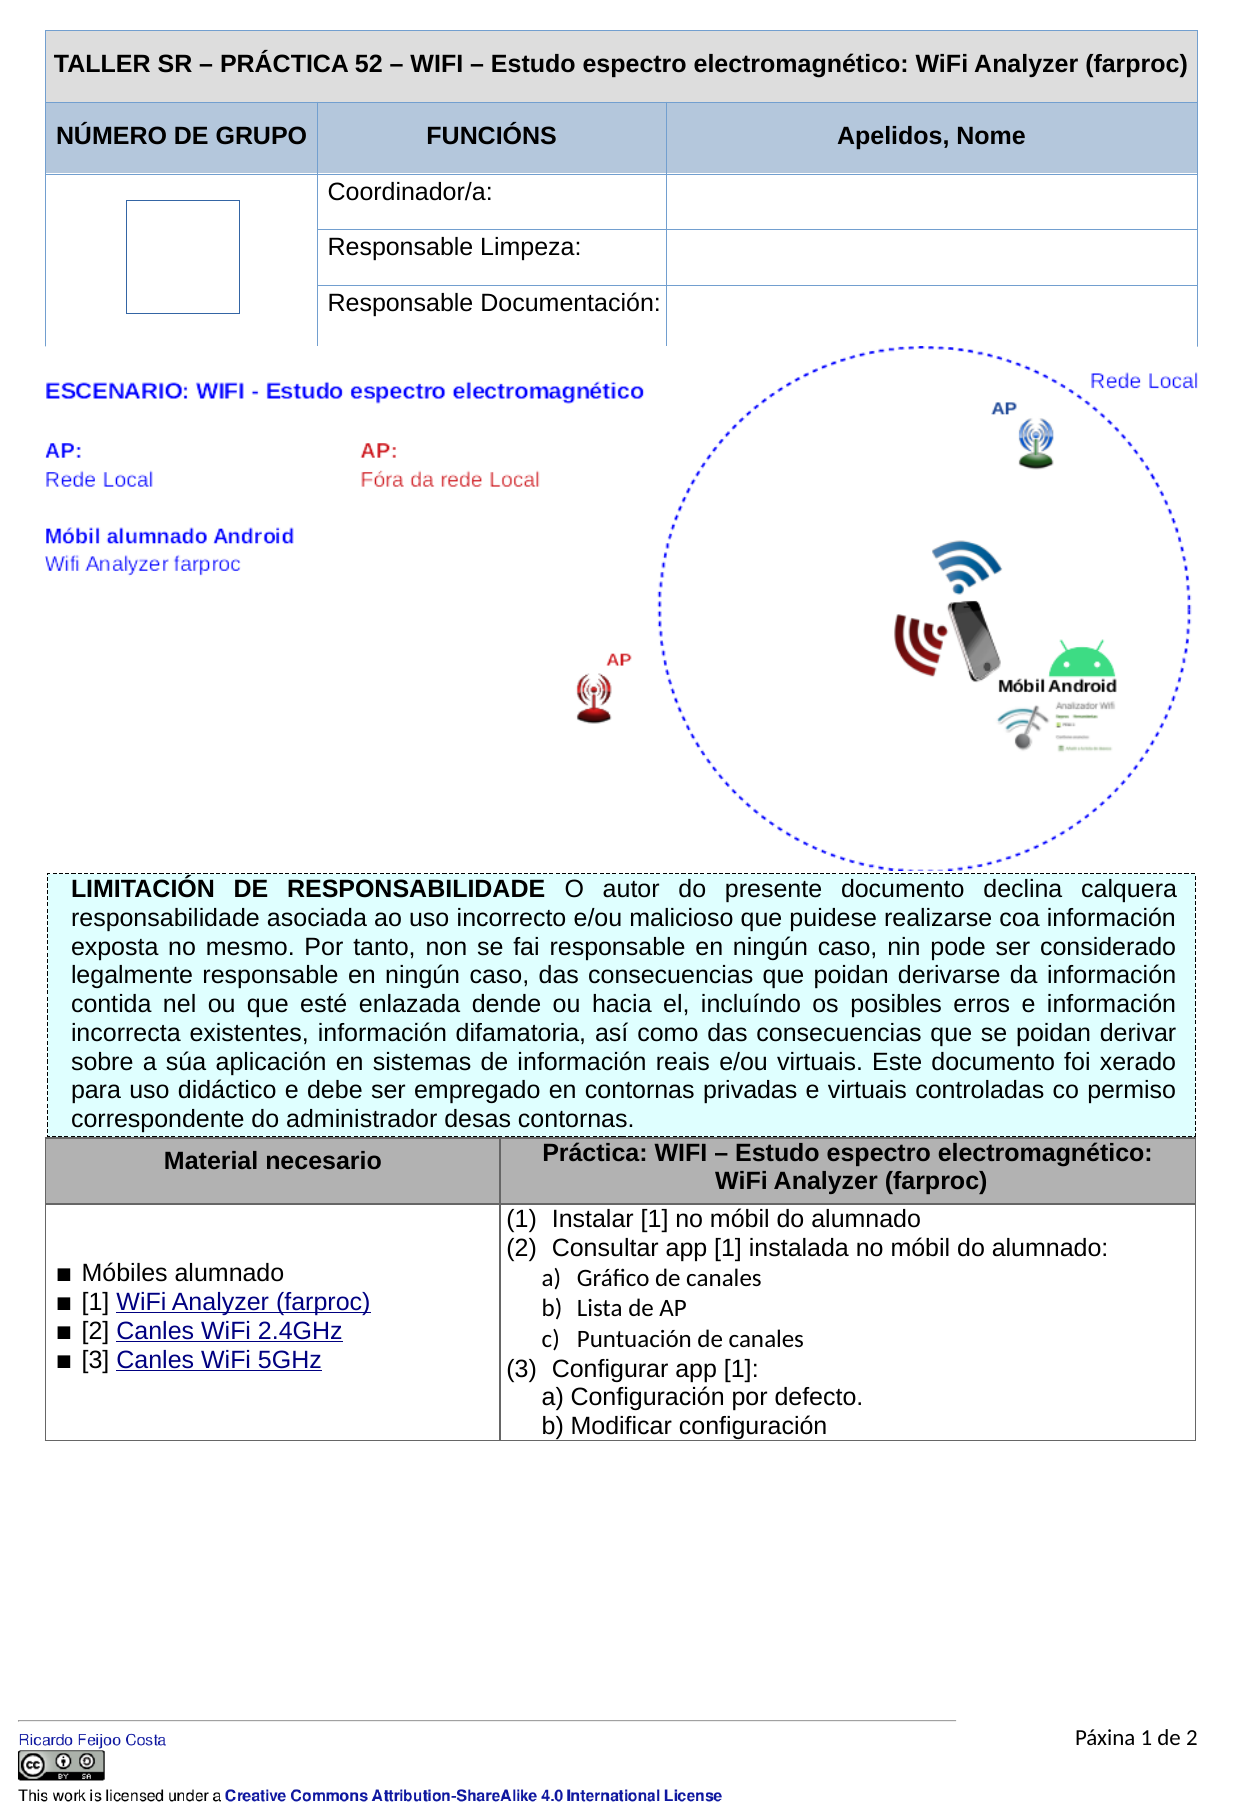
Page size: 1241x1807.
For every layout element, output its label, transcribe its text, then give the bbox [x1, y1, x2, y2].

table_cell [667, 286, 1197, 346]
table_cell NÚMERO DE GRUPO [46, 103, 317, 173]
table_cell Responsable Documentación: [318, 286, 666, 346]
picture [45, 346, 1198, 871]
table_cell Coordinador/a: [318, 175, 666, 229]
table_header Material necesario [46, 1139, 499, 1203]
table_cell Apelidos, Nome [667, 103, 1197, 173]
table_cell [667, 230, 1197, 284]
table_header TALLER SR – PRÁCTICA 52 – WIFI – Estudo espectro electromagnético: WiFi Analyzer (farproc) [46, 31, 1197, 102]
table_cell [46, 175, 317, 346]
table_cell Instalar [1] no móbil do alumnado Consultar app [1] instalada no móbil do alumnado: Gráfico de canales Lista de AP Puntuación de canales Configurar app [1]: Configuración por defecto. Modificar configuración [501, 1205, 1195, 1440]
table_header Práctica: WIFI – Estudo espectro electromagnético: WiFi Analyzer (farproc) [501, 1139, 1195, 1203]
table_cell Responsable Limpeza: [318, 230, 666, 284]
picture [8, 1715, 957, 1806]
table_cell [667, 175, 1197, 229]
table_cell Móbiles alumnado [1] WiFi Analyzer (farproc) [2] Canles WiFi 2.4GHz [3] Canles WiFi 5GHz [46, 1205, 499, 1440]
table_cell FUNCIÓNS [318, 103, 666, 173]
